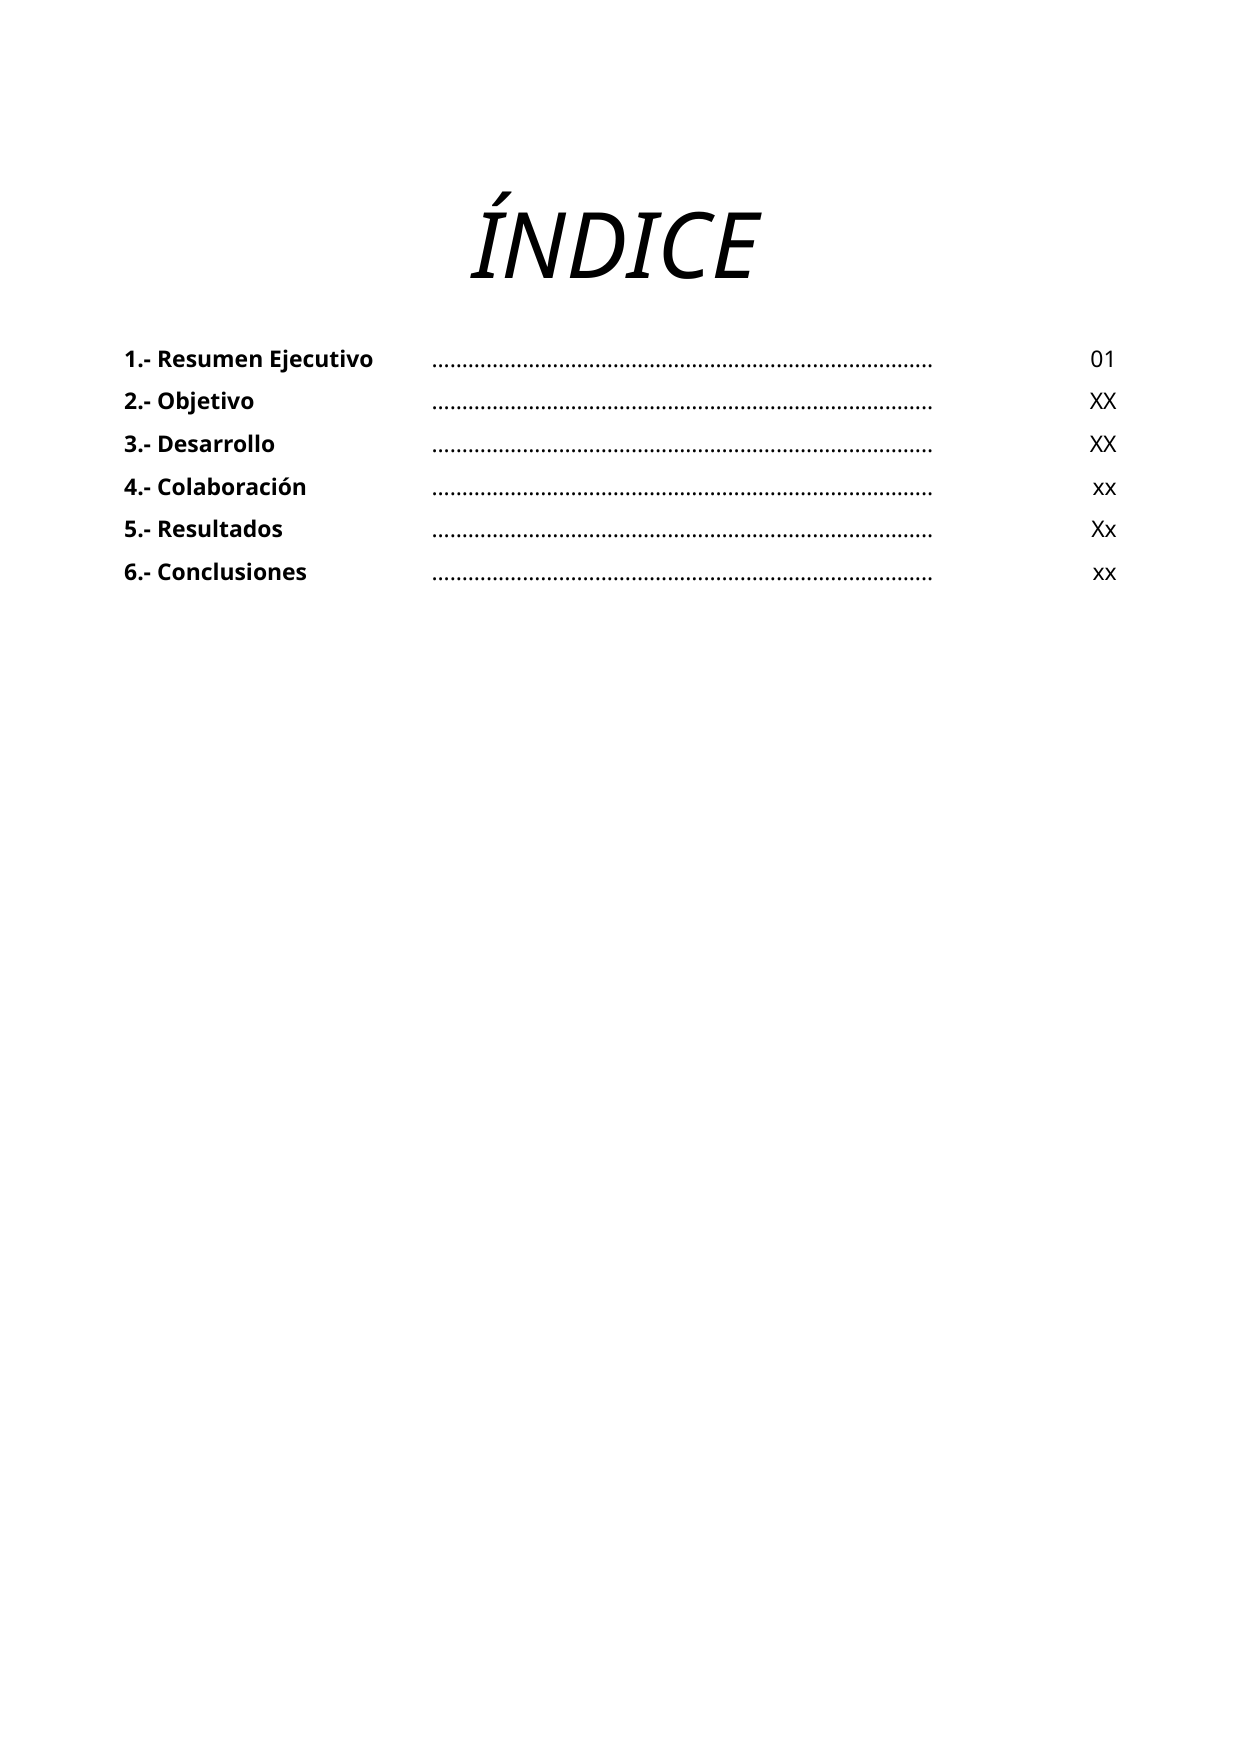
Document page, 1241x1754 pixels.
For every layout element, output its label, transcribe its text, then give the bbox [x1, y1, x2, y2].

table_cell ……………………………………………………………………….. [426, 550, 1075, 593]
table_cell ……………………………………………………………………….. [426, 508, 1075, 550]
table_cell ……………………………………………………………………….. [426, 380, 1075, 422]
text ÍNDICE [118, 181, 1122, 306]
table_cell xx [1075, 550, 1122, 593]
table_cell Xx [1075, 508, 1122, 550]
table_cell 4.- Colaboración [118, 465, 426, 508]
table_cell 5.- Resultados [118, 508, 426, 550]
table_cell XX [1075, 422, 1122, 465]
table_header ……………………………………………………………………….. [426, 337, 1075, 379]
table_cell 6.- Conclusiones [118, 550, 426, 593]
table_header 01 [1075, 337, 1122, 379]
table_cell 3.- Desarrollo [118, 422, 426, 465]
table_header 1.- Resumen Ejecutivo [118, 337, 426, 379]
table_cell ……………………………………………………………………….. [426, 465, 1075, 508]
table_cell XX [1075, 380, 1122, 422]
table_cell ……………………………………………………………………….. [426, 422, 1075, 465]
table_cell xx [1075, 465, 1122, 508]
table_cell 2.- Objetivo [118, 380, 426, 422]
